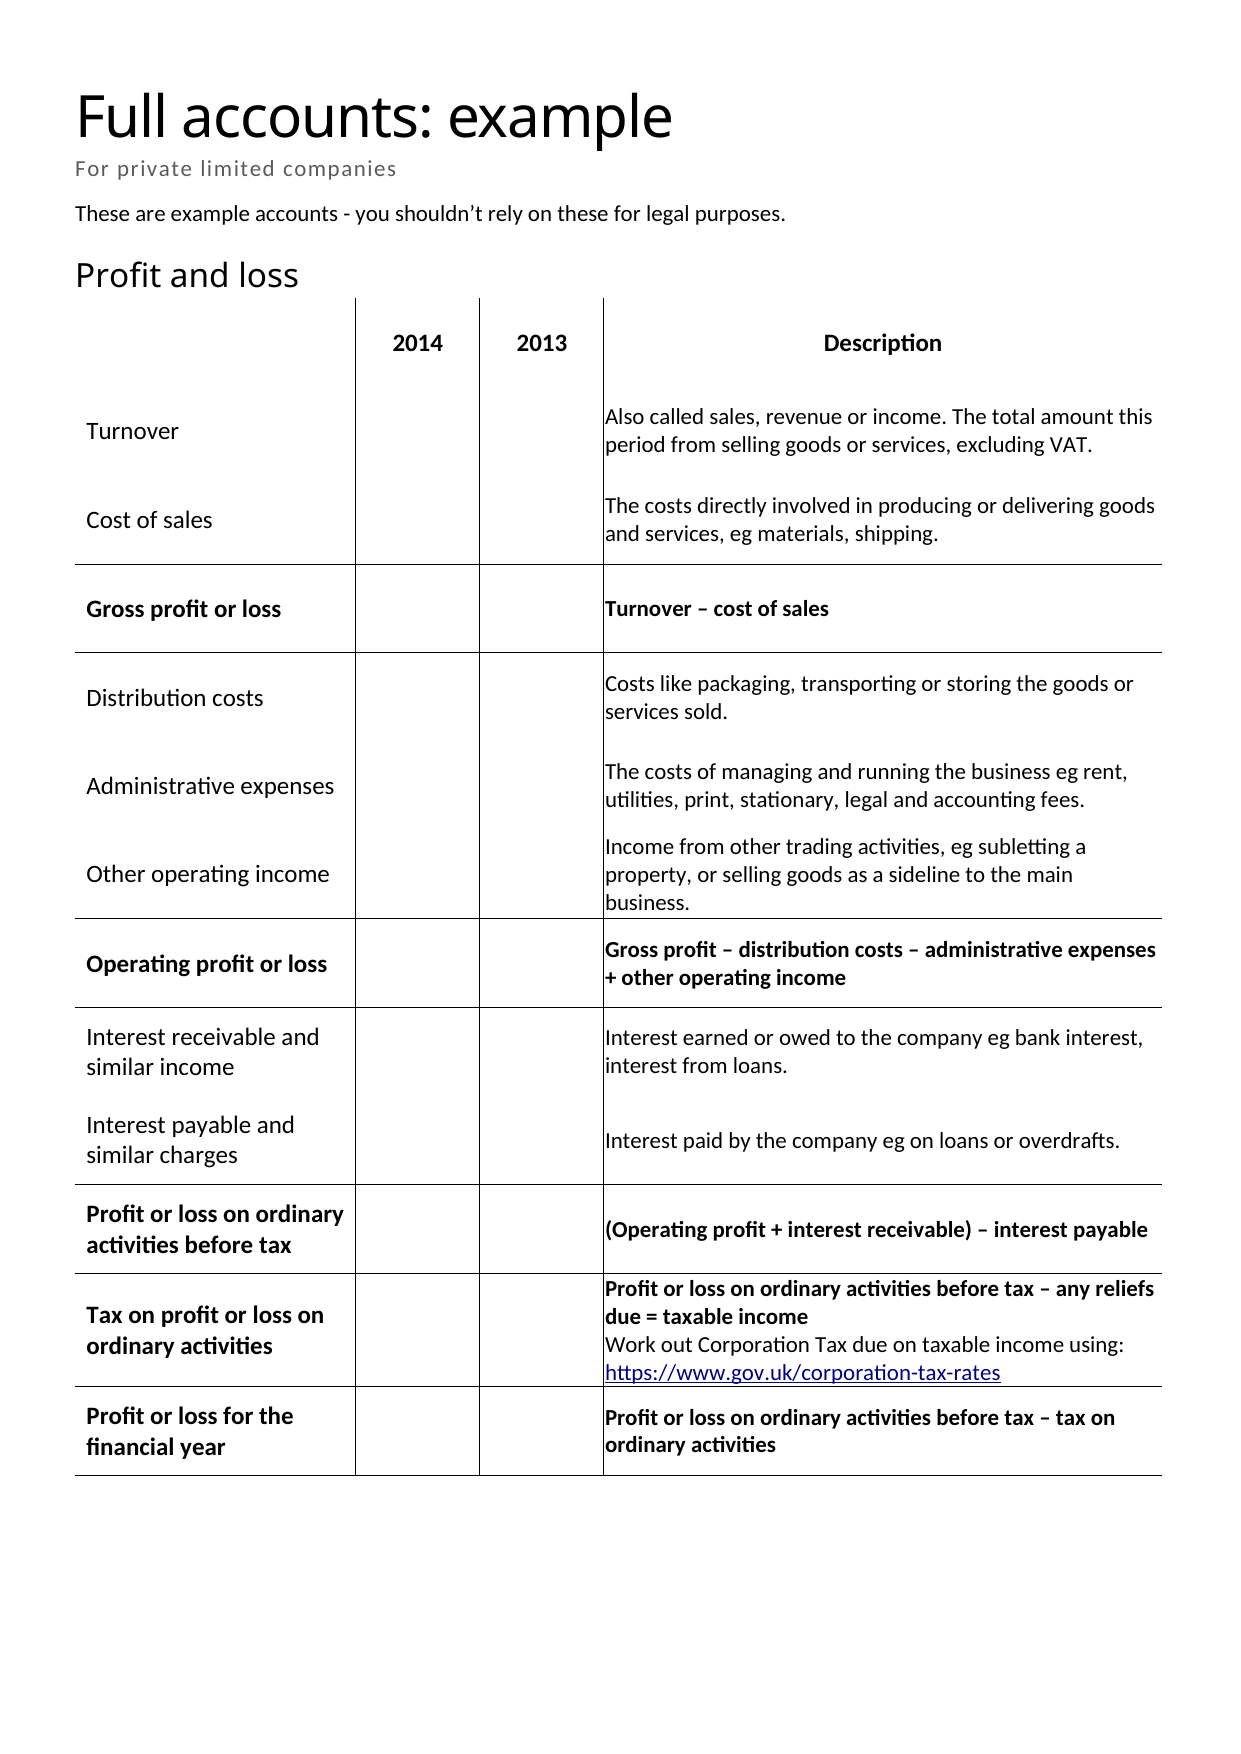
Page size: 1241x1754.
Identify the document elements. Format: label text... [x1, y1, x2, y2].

table_cell [356, 1095, 479, 1184]
table_cell [356, 919, 479, 1007]
table_cell [480, 565, 603, 652]
table_cell Interest paid by the company eg on loans or overdrafts. [604, 1095, 1162, 1184]
table_cell [480, 1387, 603, 1474]
table_cell Turnover – cost of sales [604, 565, 1162, 652]
table_cell [480, 475, 603, 563]
table_cell Costs like packaging, transporting or storing the goods or services sold. [604, 653, 1162, 741]
table_cell [480, 386, 603, 475]
table_cell Operating profit or loss [75, 919, 355, 1007]
table_cell [356, 741, 479, 829]
table_cell Income from other trading activities, eg subletting a property, or selling goods as a sideline to the main business. [604, 830, 1162, 918]
table_cell Gross profit – distribution costs – administrative expenses + other operating income [604, 919, 1162, 1007]
text These are example accounts - you shouldn’t rely on these for legal purposes. [75, 199, 1165, 227]
table_header [75, 298, 355, 386]
table_cell [356, 1185, 479, 1273]
table_cell Profit or loss on ordinary activities before tax – tax on ordinary activities [604, 1387, 1162, 1474]
table_cell [356, 386, 479, 475]
table_cell Also called sales, revenue or income. The total amount this period from selling goods or services, excluding VAT. [604, 386, 1162, 475]
table_cell [480, 830, 603, 918]
table_cell [356, 1387, 479, 1474]
table_cell [480, 1274, 603, 1386]
table_cell Other operating income [75, 830, 355, 918]
table_cell The costs directly involved in producing or delivering goods and services, eg materials, shipping. [604, 475, 1162, 563]
table_cell [356, 1008, 479, 1095]
table_cell [480, 1185, 603, 1273]
table_cell Profit or loss for the financial year [75, 1387, 355, 1474]
table_cell [356, 1274, 479, 1386]
subtitle For private limited companies [75, 154, 1165, 182]
table_header 2013 [480, 298, 603, 386]
table_cell Profit or loss on ordinary activities before tax [75, 1185, 355, 1273]
table_cell Distribution costs [75, 653, 355, 741]
table_cell Gross profit or loss [75, 565, 355, 652]
table_cell Interest payable and similar charges [75, 1095, 355, 1184]
title Full accounts: example [75, 75, 1165, 154]
table_cell Interest receivable and similar income [75, 1008, 355, 1095]
table_header Description [604, 298, 1162, 386]
table_cell [480, 919, 603, 1007]
table_cell Turnover [75, 386, 355, 475]
table_cell [480, 1008, 603, 1095]
table_cell [356, 565, 479, 652]
table_cell [480, 741, 603, 829]
table_header 2014 [356, 298, 479, 386]
table_cell Interest earned or owed to the company eg bank interest, interest from loans. [604, 1008, 1162, 1095]
table_cell Administrative expenses [75, 741, 355, 829]
table_cell The costs of managing and running the business eg rent, utilities, print, stationary, legal and accounting fees. [604, 741, 1162, 829]
table_cell [480, 653, 603, 741]
table_cell [356, 475, 479, 563]
table_cell Cost of sales [75, 475, 355, 563]
subtitle Profit and loss [75, 252, 1165, 298]
table_cell [480, 1095, 603, 1184]
table_cell Profit or loss on ordinary activities before tax – any reliefs due = taxable income Work out Corporation Tax due on taxable income using: https://www.gov.uk/corporation-tax-rates [604, 1274, 1162, 1386]
table_cell Tax on profit or loss on ordinary activities [75, 1274, 355, 1386]
table_cell [356, 830, 479, 918]
table_cell (Operating profit + interest receivable) – interest payable [604, 1185, 1162, 1273]
table_cell [356, 653, 479, 741]
